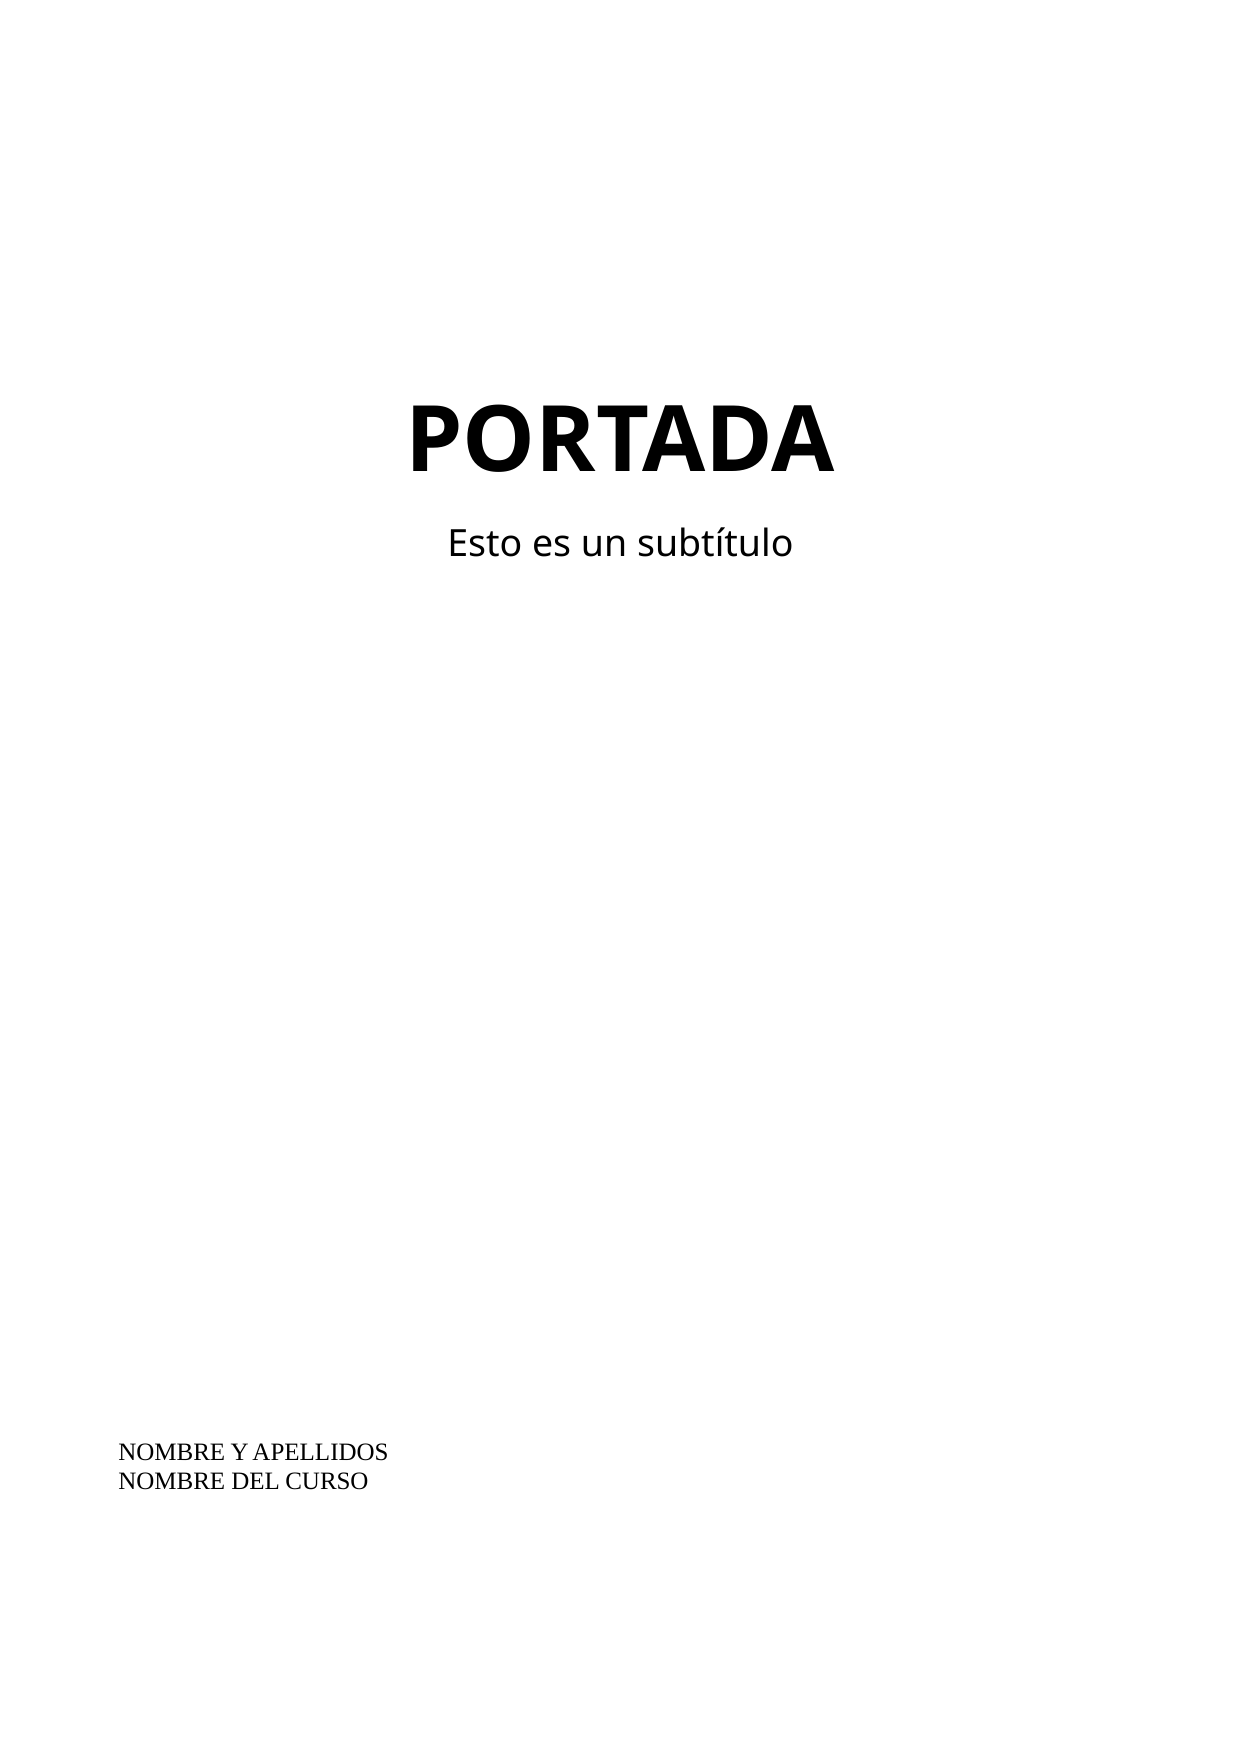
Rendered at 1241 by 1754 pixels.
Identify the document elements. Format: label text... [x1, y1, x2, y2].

title PORTADA [118, 373, 1122, 498]
subtitle Esto es un subtítulo [118, 517, 1122, 568]
text NOMBRE DEL CURSO [118, 1466, 1122, 1495]
text NOMBRE Y APELLIDOS [118, 1437, 1122, 1466]
